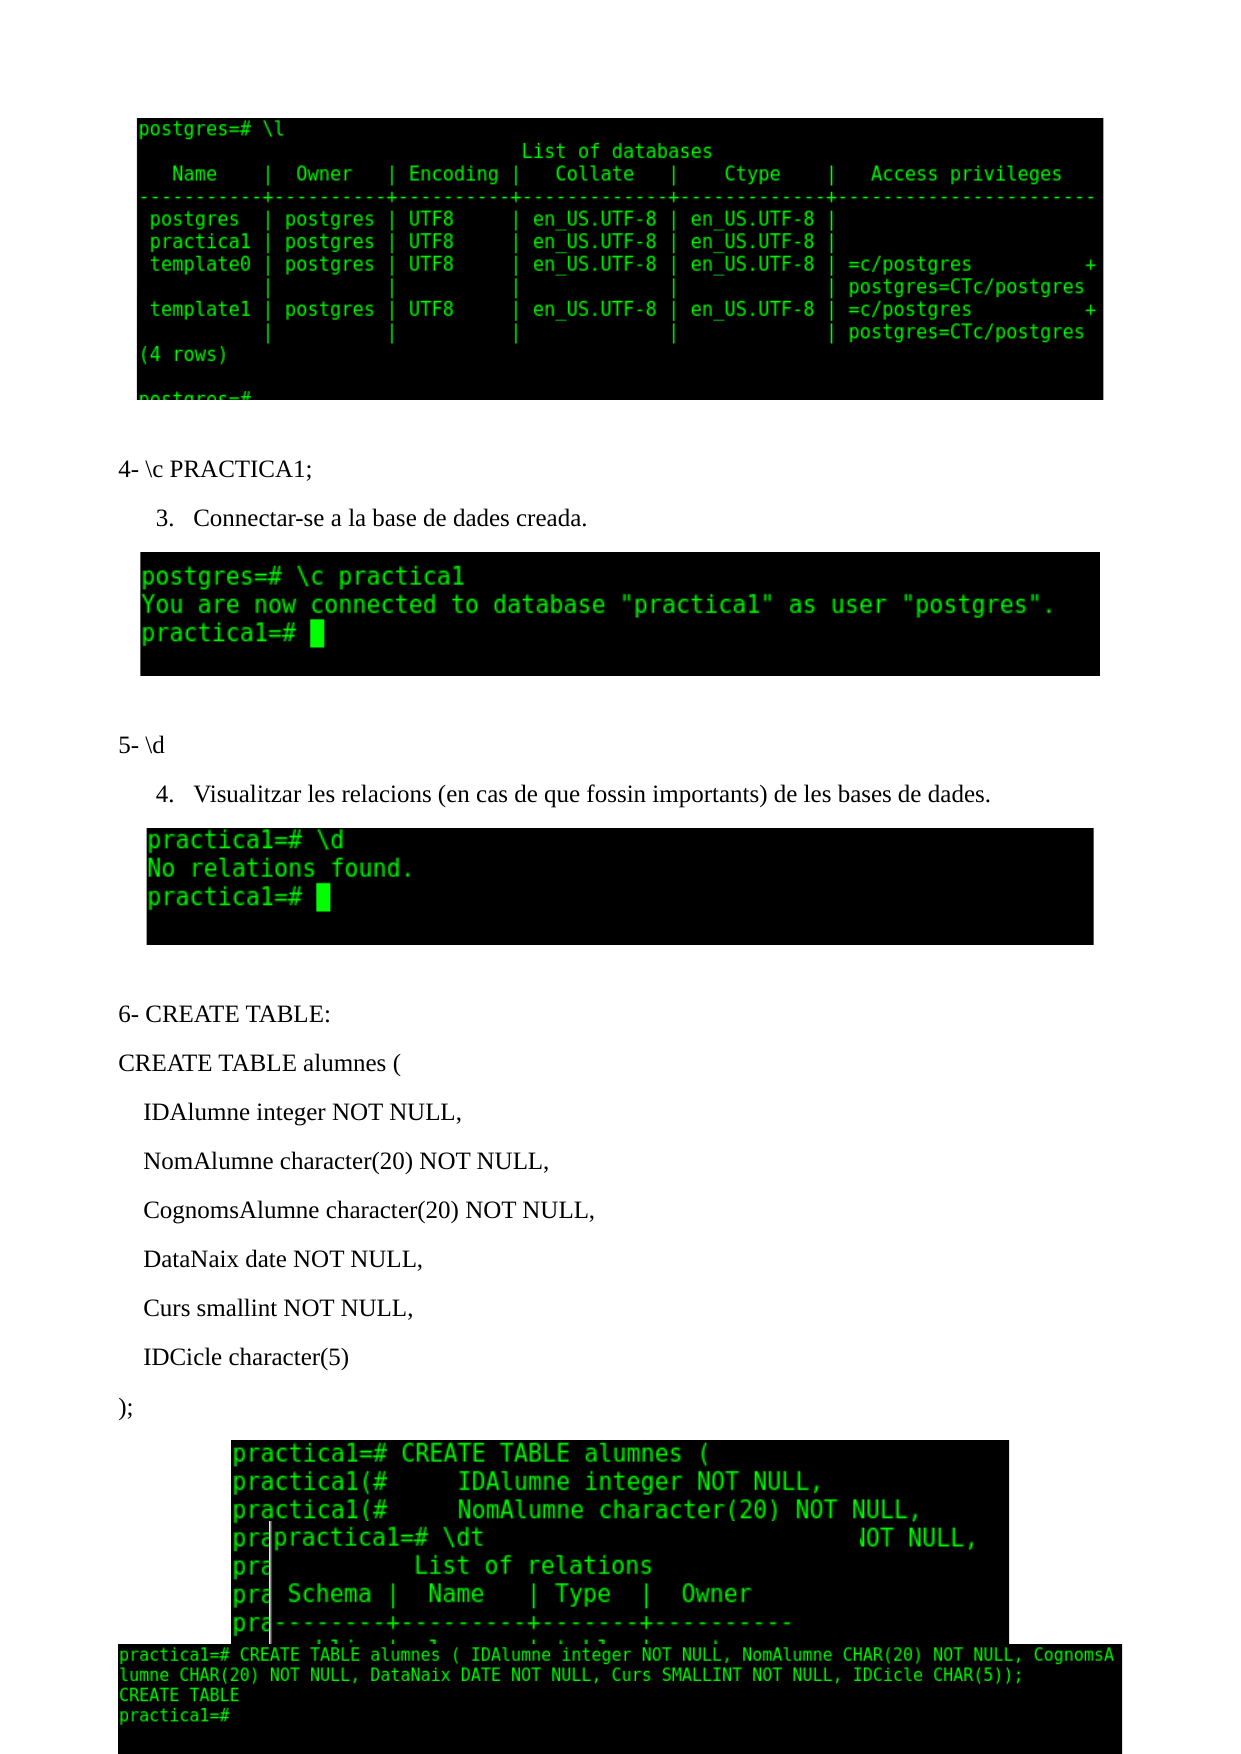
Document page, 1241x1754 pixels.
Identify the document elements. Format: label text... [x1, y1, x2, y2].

text 6- CREATE TABLE: [118, 999, 1122, 1028]
picture [136, 118, 1104, 400]
text Curs smallint NOT NULL, [118, 1293, 1122, 1322]
text IDCicle character(5) [118, 1342, 1122, 1371]
text IDAlumne integer NOT NULL, [118, 1097, 1122, 1126]
text CREATE TABLE alumnes ( [118, 1048, 1122, 1077]
picture [118, 1440, 1123, 1754]
text CognomsAlumne character(20) NOT NULL, [118, 1195, 1122, 1224]
text NomAlumne character(20) NOT NULL, [118, 1146, 1122, 1175]
picture [140, 552, 1100, 676]
text ); [118, 1392, 1122, 1420]
text 4- \c PRACTICA1; [118, 454, 1122, 483]
list Visualitzar les relacions (en cas de que fossin importants) de les bases de dades. [156, 779, 1122, 808]
picture [146, 828, 1094, 945]
text 5- \d [118, 731, 1122, 759]
list Connectar-se a la base de dades creada. [156, 503, 1122, 532]
text DataNaix date NOT NULL, [118, 1244, 1122, 1273]
